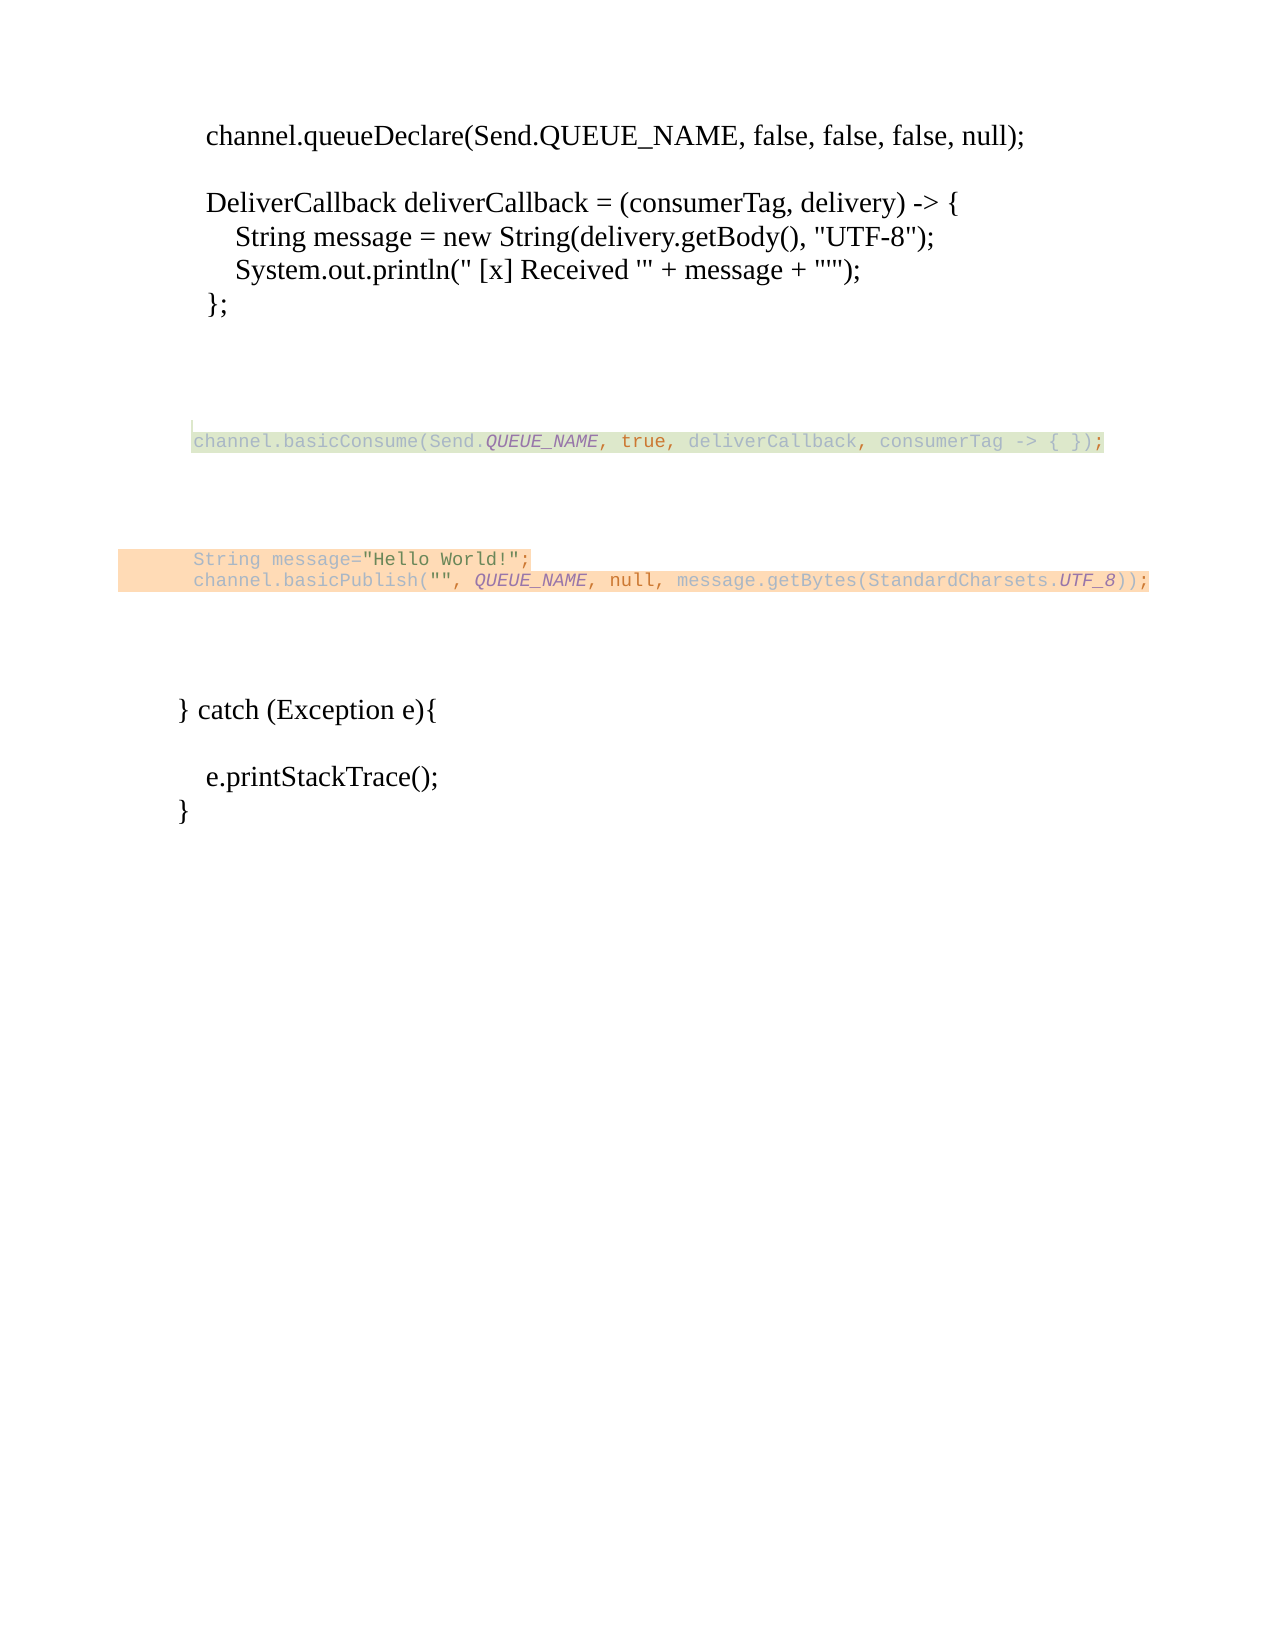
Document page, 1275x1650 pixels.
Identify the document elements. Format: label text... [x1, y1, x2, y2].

text e.printStackTrace(); [118, 759, 1157, 793]
text }; [118, 286, 1157, 319]
text channel.basicConsume(Send.QUEUE_NAME, true, deliverCallback, consumerTag -> { }); [118, 420, 1157, 482]
text } catch (Exception e){ [118, 692, 1157, 726]
text } [118, 793, 1157, 827]
text String message = new String(delivery.getBody(), "UTF-8"); [118, 219, 1157, 252]
text channel.basicPublish("", QUEUE_NAME, null, message.getBytes(StandardCharsets.UTF_8)); [118, 571, 1157, 625]
text channel.queueDeclare(Send.QUEUE_NAME, false, false, false, null); [118, 118, 1157, 152]
text DeliverCallback deliverCallback = (consumerTag, delivery) -> { [118, 185, 1157, 219]
text System.out.println(" [x] Received '" + message + "'"); [118, 252, 1157, 286]
text String message="Hello World!"; [118, 549, 1157, 571]
